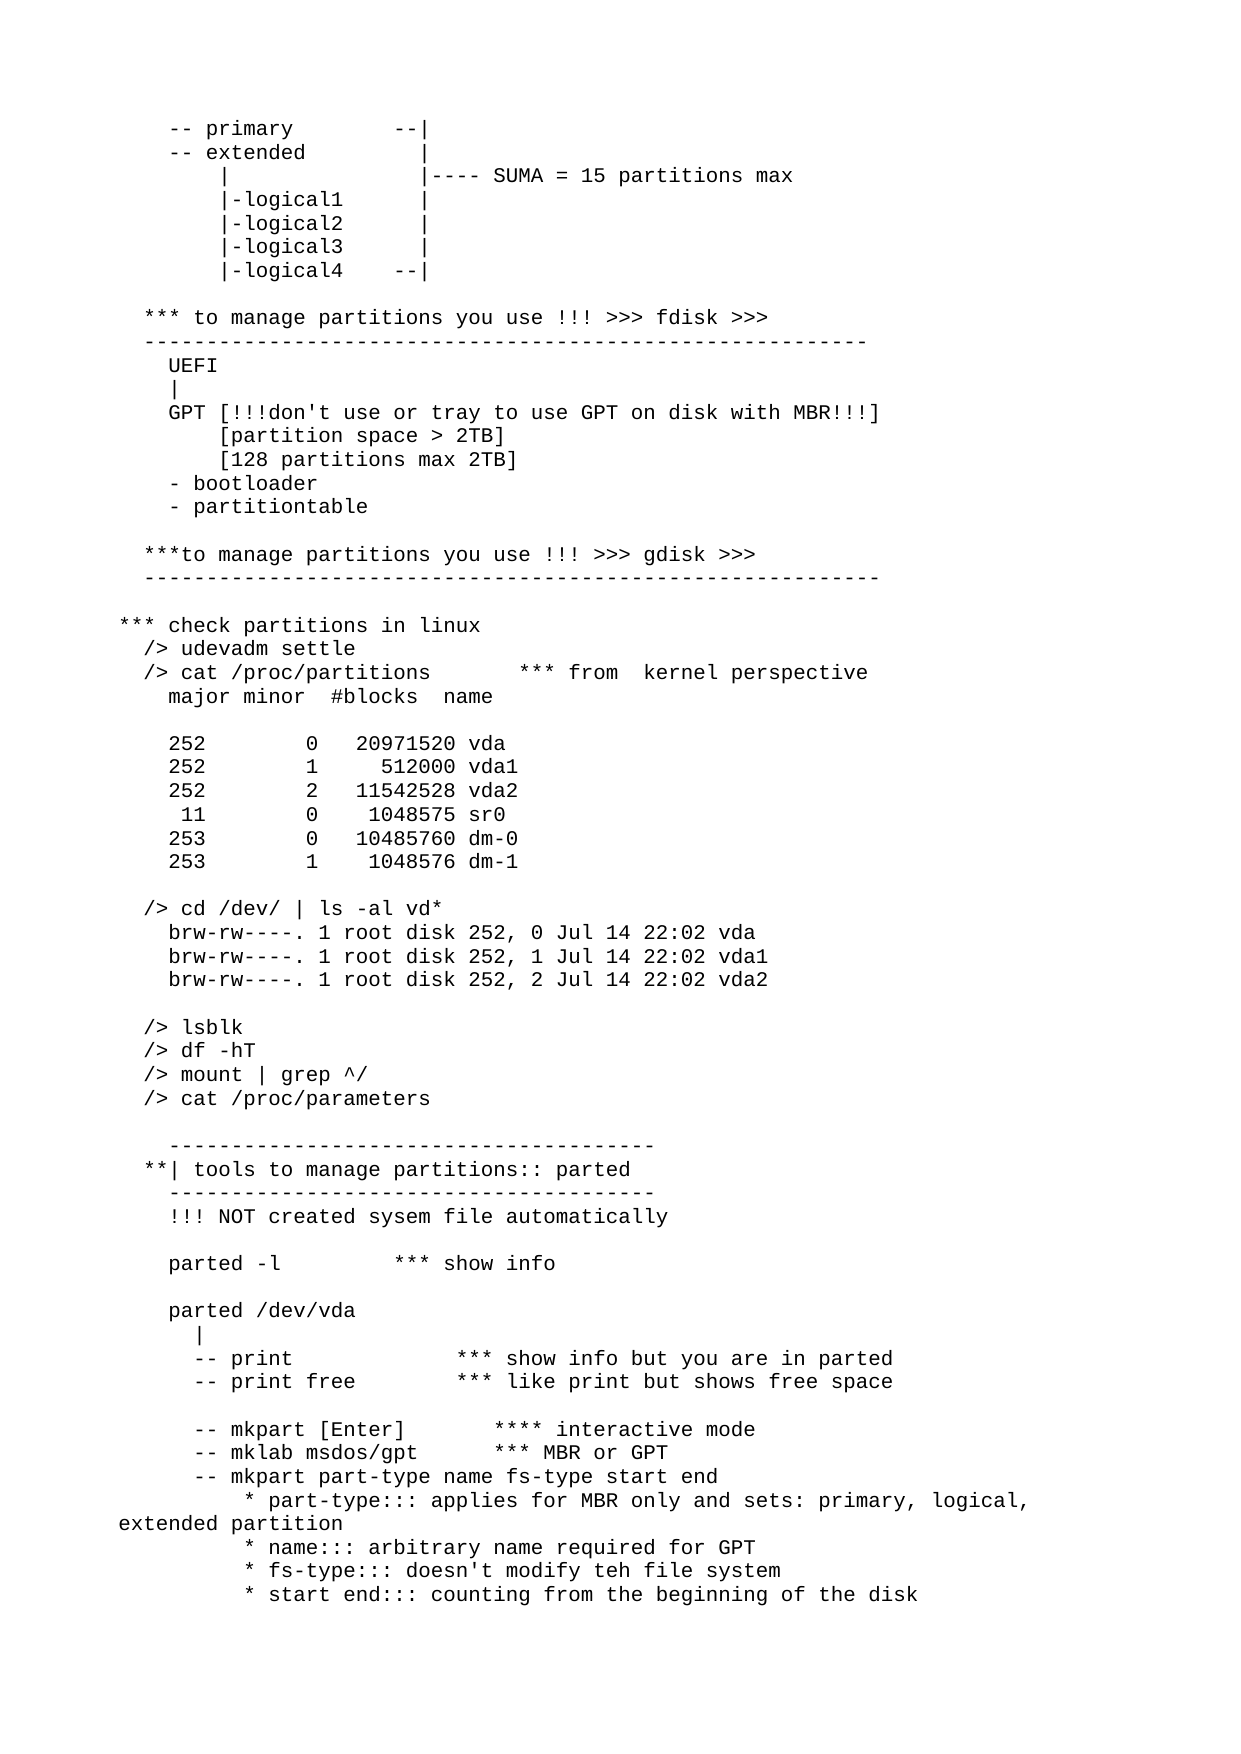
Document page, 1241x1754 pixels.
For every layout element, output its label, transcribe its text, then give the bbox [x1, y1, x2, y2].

text -- mkpart part-type name fs-type start end [118, 1466, 1122, 1489]
text 252 0 20971520 vda [118, 733, 1122, 757]
text brw-rw----. 1 root disk 252, 1 Jul 14 22:02 vda1 [118, 946, 1122, 969]
text - partitiontable [118, 496, 1122, 520]
text /> mount | grep ^/ [118, 1064, 1122, 1088]
text ---------------------------------------------------------- [118, 331, 1122, 354]
text parted /dev/vda [118, 1300, 1122, 1324]
text |-logical2 | [118, 213, 1122, 236]
text * fs-type::: doesn't modify teh file system [118, 1561, 1122, 1584]
text -- primary --| [118, 118, 1122, 142]
text !!! NOT created sysem file automatically [118, 1206, 1122, 1229]
text ----------------------------------------------------------- [118, 567, 1122, 591]
text 252 1 512000 vda1 [118, 757, 1122, 780]
text | [118, 378, 1122, 402]
text UEFI [118, 354, 1122, 378]
text | |---- SUMA = 15 partitions max [118, 165, 1122, 189]
text * name::: arbitrary name required for GPT [118, 1537, 1122, 1561]
text [128 partitions max 2TB] [118, 449, 1122, 473]
text major minor #blocks name [118, 686, 1122, 709]
text /> lsblk [118, 1017, 1122, 1040]
text /> cd /dev/ | ls -al vd* [118, 898, 1122, 922]
text **| tools to manage partitions:: parted [118, 1158, 1122, 1182]
text parted -l *** show info [118, 1253, 1122, 1277]
text |-logical4 --| [118, 260, 1122, 284]
text -- mklab msdos/gpt *** MBR or GPT [118, 1442, 1122, 1466]
text 253 0 10485760 dm-0 [118, 827, 1122, 851]
text *** to manage partitions you use !!! >>> fdisk >>> [118, 307, 1122, 331]
text /> cat /proc/partitions *** from kernel perspective [118, 662, 1122, 686]
text [partition space > 2TB] [118, 426, 1122, 449]
text -- mkpart [Enter] **** interactive mode [118, 1419, 1122, 1442]
text -- extended | [118, 142, 1122, 165]
text |-logical1 | [118, 189, 1122, 213]
text * start end::: counting from the beginning of the disk [118, 1584, 1122, 1608]
text 253 1 1048576 dm-1 [118, 851, 1122, 875]
text GPT [!!!don't use or tray to use GPT on disk with MBR!!!] [118, 402, 1122, 426]
text -- print *** show info but you are in parted [118, 1348, 1122, 1371]
text --------------------------------------- [118, 1182, 1122, 1206]
text ***to manage partitions you use !!! >>> gdisk >>> [118, 544, 1122, 567]
text -- print free *** like print but shows free space [118, 1371, 1122, 1395]
text brw-rw----. 1 root disk 252, 0 Jul 14 22:02 vda [118, 922, 1122, 946]
text --------------------------------------- [118, 1135, 1122, 1158]
text * part-type::: applies for MBR only and sets: primary, logical, extended partition [118, 1489, 1122, 1537]
text |-logical3 | [118, 236, 1122, 260]
text brw-rw----. 1 root disk 252, 2 Jul 14 22:02 vda2 [118, 969, 1122, 993]
text | [118, 1324, 1122, 1348]
text /> df -hT [118, 1040, 1122, 1064]
text /> udevadm settle [118, 638, 1122, 662]
text 11 0 1048575 sr0 [118, 804, 1122, 827]
text - bootloader [118, 473, 1122, 496]
text *** check partitions in linux [118, 615, 1122, 638]
text 252 2 11542528 vda2 [118, 780, 1122, 804]
text /> cat /proc/parameters [118, 1088, 1122, 1111]
